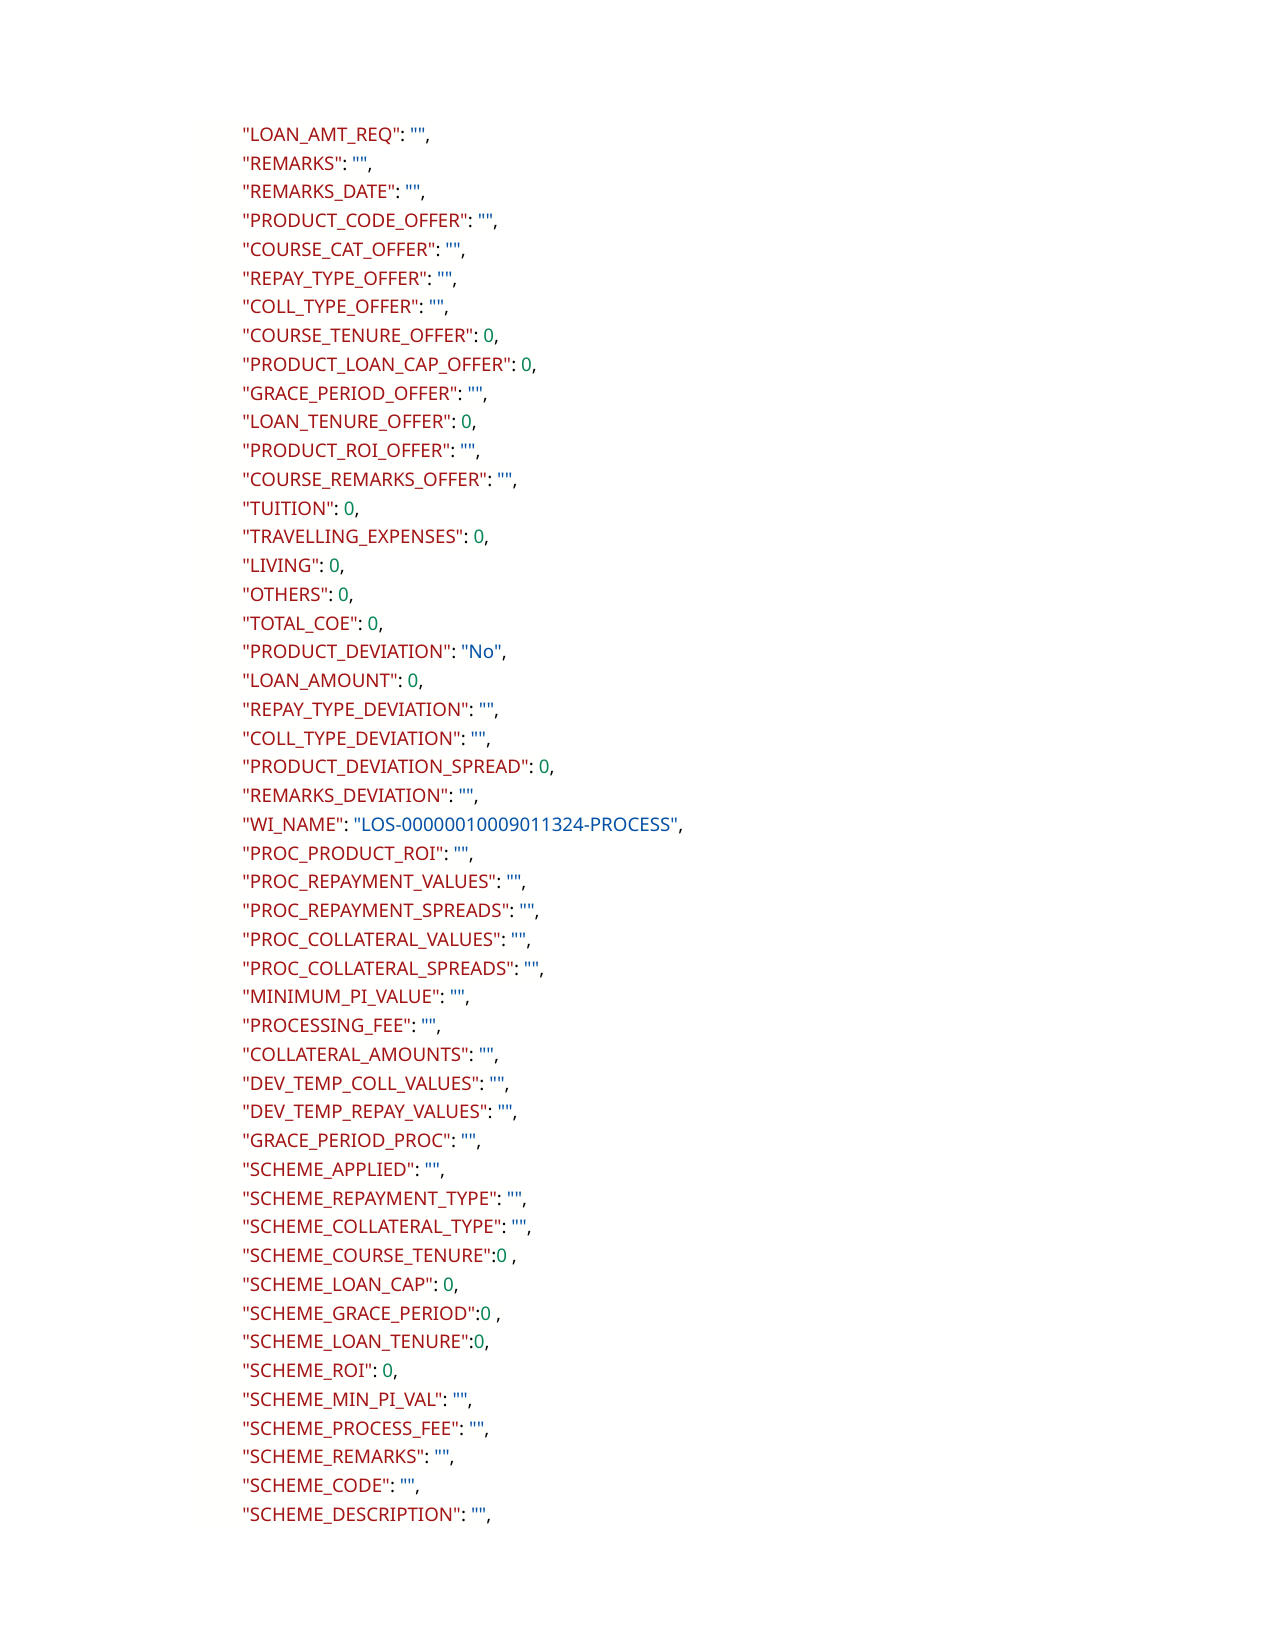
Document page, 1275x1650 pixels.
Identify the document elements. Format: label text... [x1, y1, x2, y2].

text "LOAN_AMT_REQ": "", [192, 118, 1157, 147]
text "DEV_TEMP_REPAY_VALUES": "", [192, 1096, 1157, 1124]
text "PROC_PRODUCT_ROI": "", [192, 837, 1157, 866]
text "LIVING": 0, [192, 549, 1157, 578]
text "DEV_TEMP_COLL_VALUES": "", [192, 1067, 1157, 1096]
text "GRACE_PERIOD_OFFER": "", [192, 377, 1157, 406]
text "PROC_COLLATERAL_VALUES": "", [192, 923, 1157, 952]
text "COURSE_CAT_OFFER": "", [192, 233, 1157, 262]
text "PRODUCT_LOAN_CAP_OFFER": 0, [192, 348, 1157, 377]
text "SCHEME_MIN_PI_VAL": "", [192, 1383, 1157, 1412]
text "PRODUCT_DEVIATION_SPREAD": 0, [192, 751, 1157, 779]
text "COLL_TYPE_DEVIATION": "", [192, 722, 1157, 751]
text "SCHEME_LOAN_CAP": 0, [192, 1268, 1157, 1297]
text "TUITION": 0, [192, 492, 1157, 521]
text "MINIMUM_PI_VALUE": "", [192, 981, 1157, 1009]
text "SCHEME_COLLATERAL_TYPE": "", [192, 1211, 1157, 1239]
text "SCHEME_REMARKS": "", [192, 1441, 1157, 1469]
text "COLLATERAL_AMOUNTS": "", [192, 1038, 1157, 1067]
text "SCHEME_ROI": 0, [192, 1354, 1157, 1383]
text "REPAY_TYPE_OFFER": "", [192, 262, 1157, 291]
text "REMARKS_DEVIATION": "", [192, 779, 1157, 808]
text "REMARKS_DATE": "", [192, 176, 1157, 204]
text "REPAY_TYPE_DEVIATION": "", [192, 693, 1157, 722]
text "SCHEME_REPAYMENT_TYPE": "", [192, 1182, 1157, 1211]
text "PROC_REPAYMENT_VALUES": "", [192, 866, 1157, 894]
text "GRACE_PERIOD_PROC": "", [192, 1124, 1157, 1153]
text "OTHERS": 0, [192, 578, 1157, 607]
text "WI_NAME": "LOS-00000010009011324-PROCESS", [192, 808, 1157, 837]
text "PRODUCT_CODE_OFFER": "", [192, 204, 1157, 233]
text "SCHEME_APPLIED": "", [192, 1153, 1157, 1182]
text "SCHEME_PROCESS_FEE": "", [192, 1412, 1157, 1441]
text "PROC_REPAYMENT_SPREADS": "", [192, 894, 1157, 923]
text "COURSE_REMARKS_OFFER": "", [192, 463, 1157, 492]
text "PRODUCT_DEVIATION": "No", [192, 636, 1157, 664]
text "LOAN_AMOUNT": 0, [192, 664, 1157, 693]
text "TRAVELLING_EXPENSES": 0, [192, 521, 1157, 549]
text "LOAN_TENURE_OFFER": 0, [192, 406, 1157, 434]
text "PROCESSING_FEE": "", [192, 1009, 1157, 1038]
text "PROC_COLLATERAL_SPREADS": "", [192, 952, 1157, 981]
text "SCHEME_DESCRIPTION": "", [192, 1498, 1157, 1527]
text "TOTAL_COE": 0, [192, 607, 1157, 636]
text "COURSE_TENURE_OFFER": 0, [192, 319, 1157, 348]
text "SCHEME_COURSE_TENURE":0 , [192, 1239, 1157, 1268]
text "COLL_TYPE_OFFER": "", [192, 291, 1157, 319]
text "SCHEME_GRACE_PERIOD":0 , [192, 1297, 1157, 1326]
text "REMARKS": "", [192, 147, 1157, 176]
text "PRODUCT_ROI_OFFER": "", [192, 434, 1157, 463]
text "SCHEME_CODE": "", [192, 1469, 1157, 1498]
text "SCHEME_LOAN_TENURE":0, [192, 1326, 1157, 1354]
